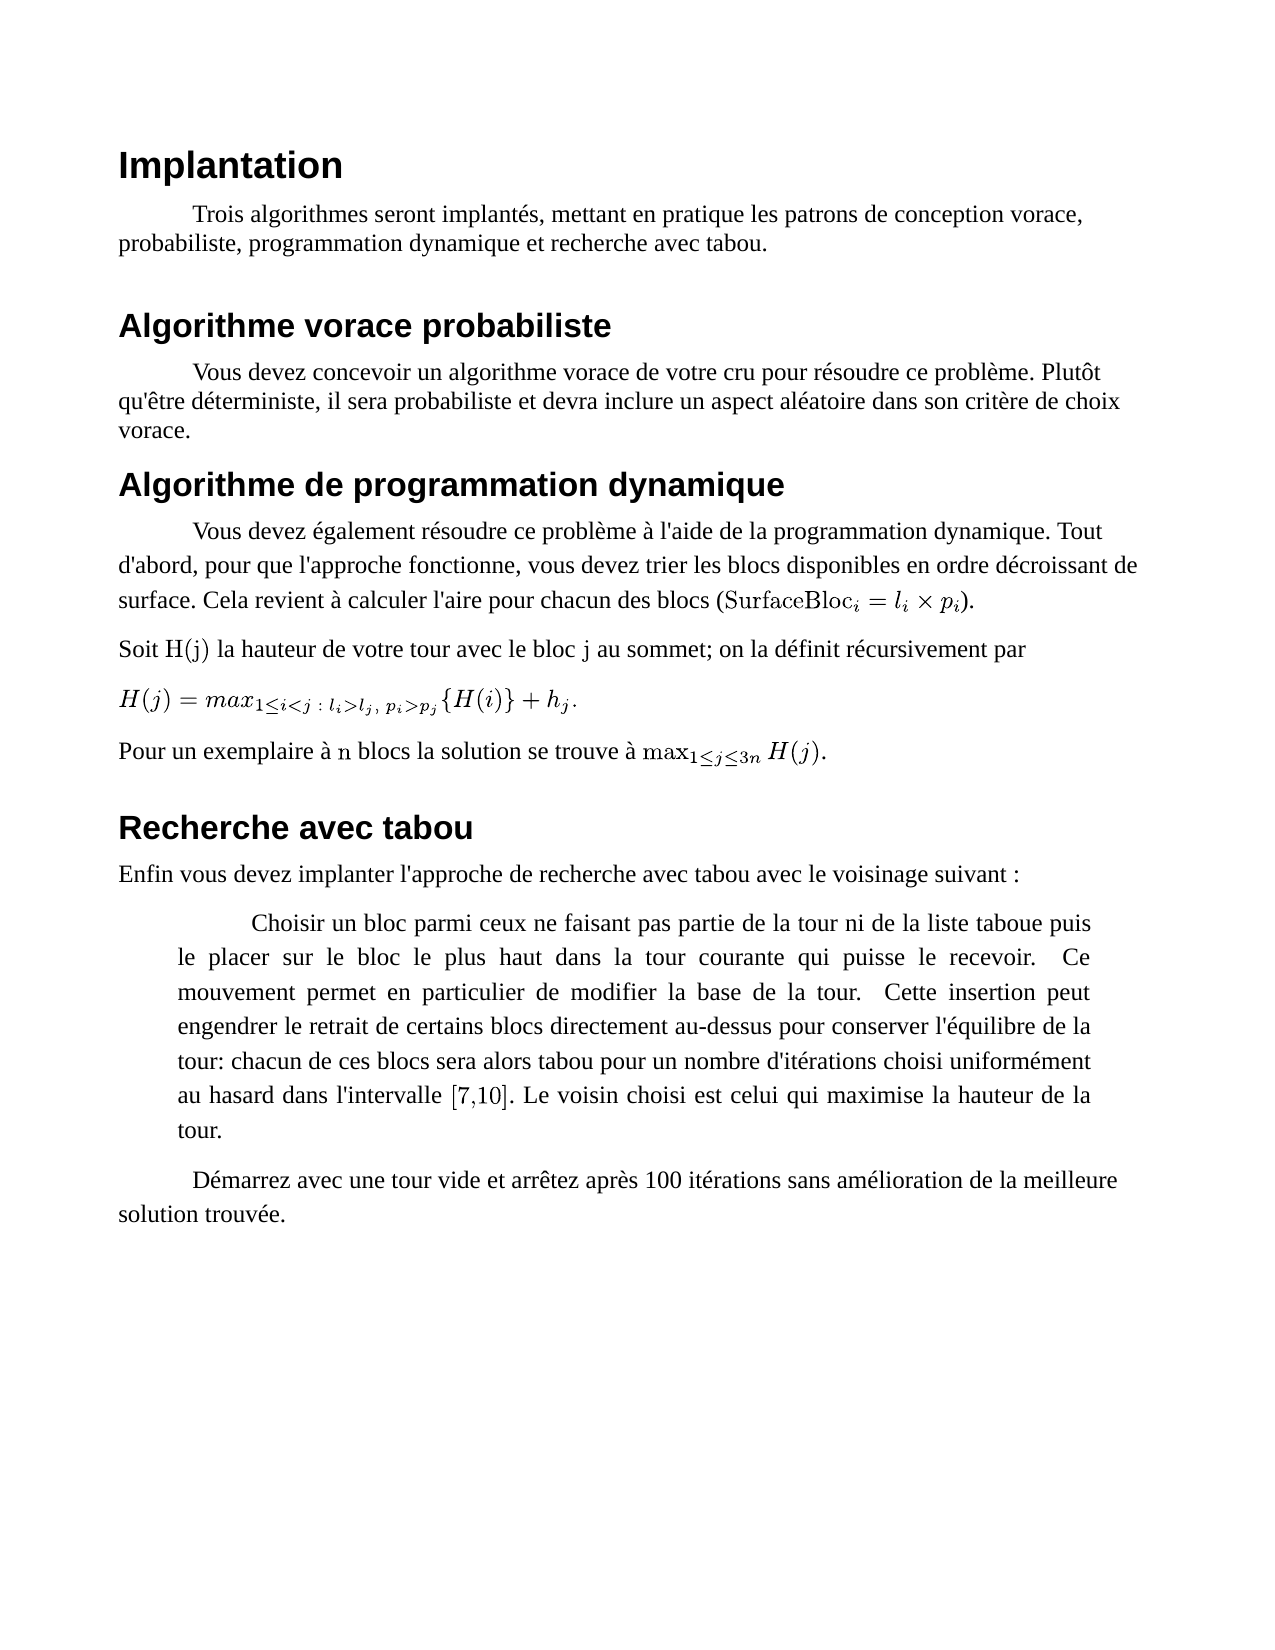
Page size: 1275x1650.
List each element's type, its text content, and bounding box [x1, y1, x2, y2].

subtitle Algorithme vorace probabiliste [118, 306, 1157, 345]
text Enfin vous devez implanter l'approche de recherche avec tabou avec le voisinage suivant : [118, 859, 1157, 888]
text Vous devez concevoir un algorithme vorace de votre cru pour résoudre ce problème. Plutôt qu'être déterministe, il sera probabiliste et devra inclure un aspect aléatoire dans son critère de choix vorace. [118, 357, 1157, 444]
text Trois algorithmes seront implantés, mettant en pratique les patrons de conception vorace, probabiliste, programmation dynamique et recherche avec tabou. [118, 199, 1157, 257]
text Pour un exemplaire à blocs la solution se trouve à . [118, 736, 1157, 767]
subtitle Implantation [118, 143, 1157, 187]
subtitle Algorithme de programmation dynamique [118, 464, 1157, 503]
text Choisir un bloc parmi ceux ne faisant pas partie de la tour ni de la liste taboue puis le placer sur le bloc le plus haut dans la tour courante qui puisse le recevoir. Ce mouvement permet en particulier de modifier la base de la tour. Cette insertion peut engendrer le retrait de certains blocs directement au-dessus pour conserver l'équilibre de la tour: chacun de ces blocs sera alors tabou pour un nombre d'itérations choisi uniformément au hasard dans l'intervalle . Le voisin choisi est celui qui maximise la hauteur de la tour. [177, 908, 1092, 1144]
text Démarrez avec une tour vide et arrêtez après 100 itérations sans amélioration de la meilleure solution trouvée. [118, 1165, 1157, 1228]
text Soit la hauteur de votre tour avec le bloc au sommet; on la définit récursivement par [118, 634, 1157, 663]
subtitle Recherche avec tabou [118, 808, 1157, 846]
text Vous devez également résoudre ce problème à l'aide de la programmation dynamique. Tout d'abord, pour que l'approche fonctionne, vous devez trier les blocs disponibles en ordre décroissant de surface. Cela revient à calculer l'aire pour chacun des blocs (). [118, 516, 1157, 613]
